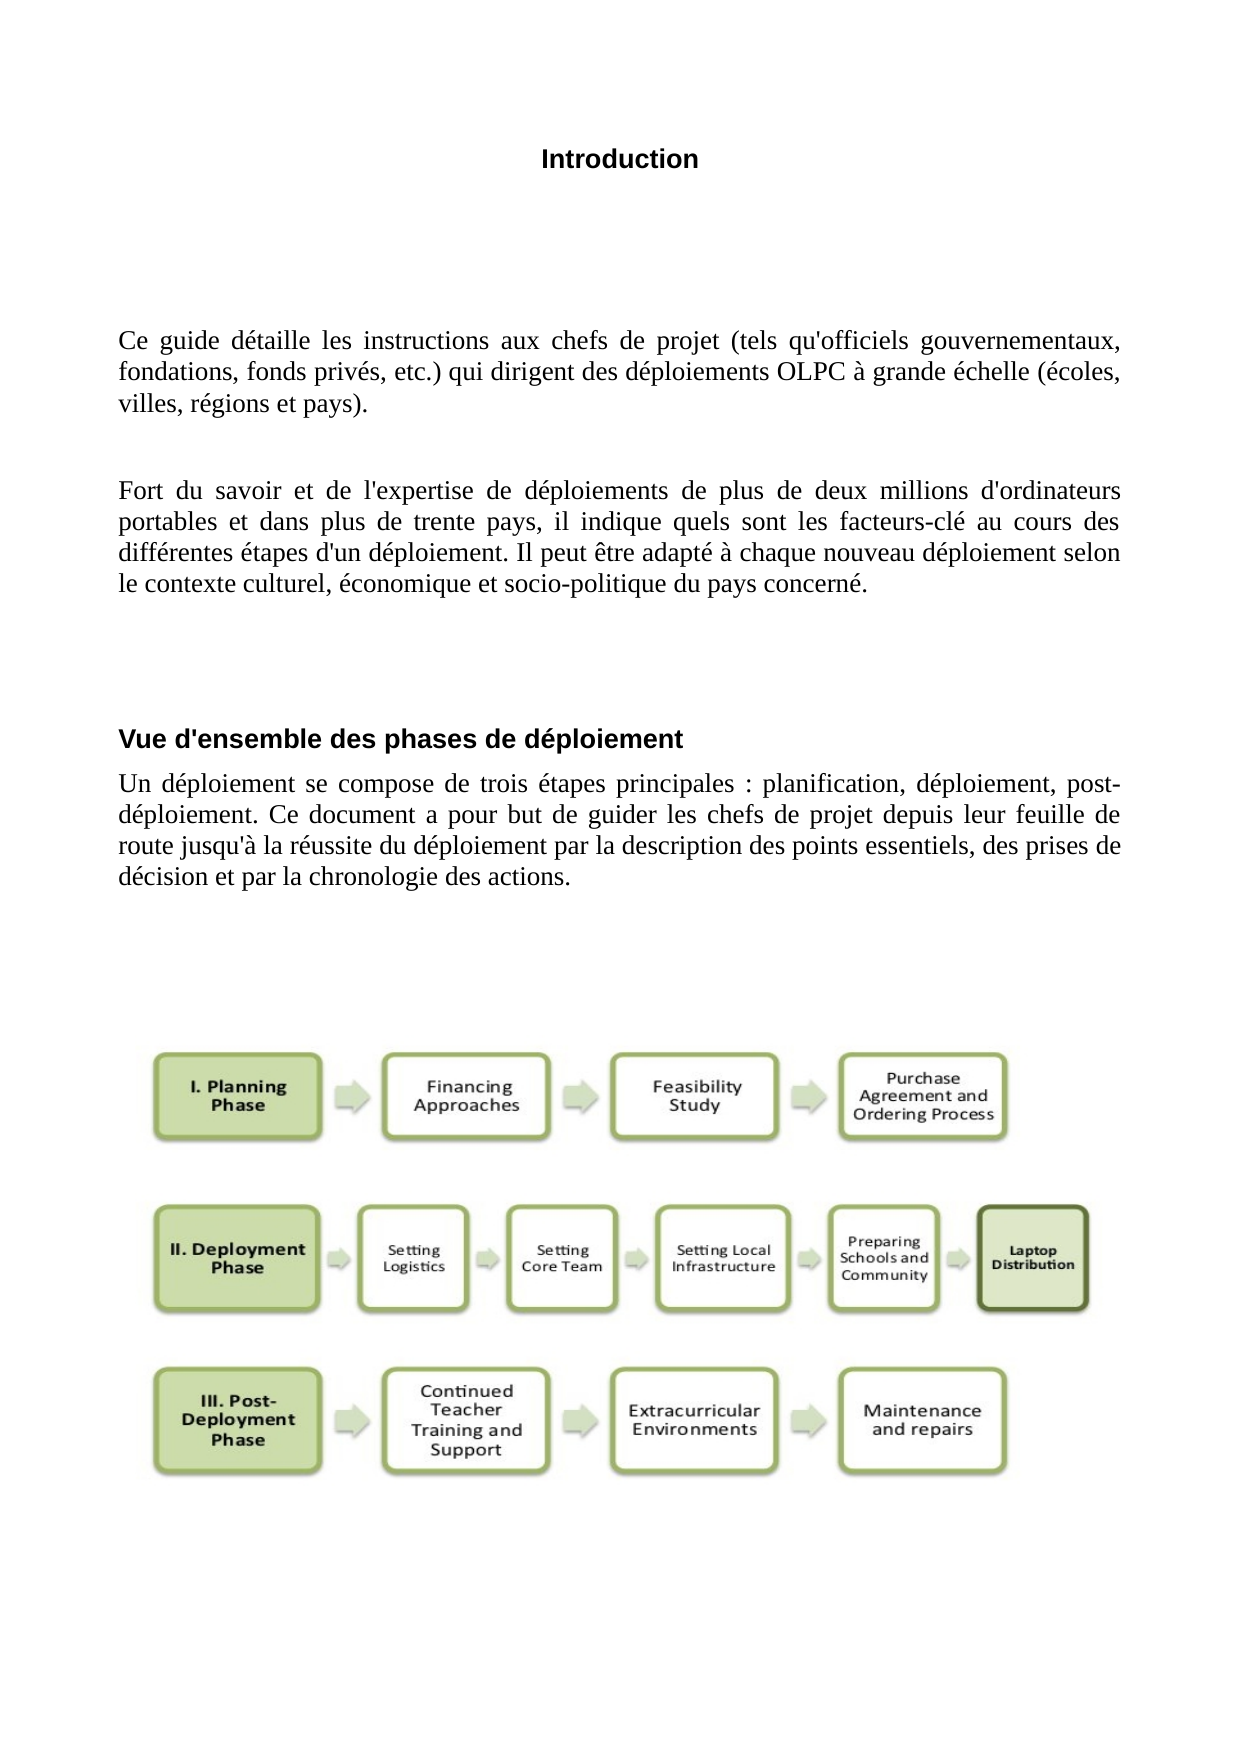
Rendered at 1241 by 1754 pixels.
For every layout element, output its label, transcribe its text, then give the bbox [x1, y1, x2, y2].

title Introduction [118, 143, 1122, 174]
text Un déploiement se compose de trois étapes principales : planification, déploiement, post-déploiement. Ce document a pour but de guider les chefs de projet depuis leur feuille de route jusqu'à la réussite du déploiement par la description des points essentiels, des prises de décision et par la chronologie des actions. [118, 767, 1122, 892]
picture [134, 1035, 1106, 1514]
subtitle Vue d'ensemble des phases de déploiement [118, 723, 1122, 754]
text Ce guide détaille les instructions aux chefs de projet (tels qu'officiels gouvernementaux, fondations, fonds privés, etc.) qui dirigent des déploiements OLPC à grande échelle (écoles, villes, régions et pays). [118, 324, 1122, 418]
text Fort du savoir et de l'expertise de déploiements de plus de deux millions d'ordinateurs portables et dans plus de trente pays, il indique quels sont les facteurs-clé au cours des différentes étapes d'un déploiement. Il peut être adapté à chaque nouveau déploiement selon le contexte culturel, économique et socio-politique du pays concerné. [118, 474, 1122, 598]
